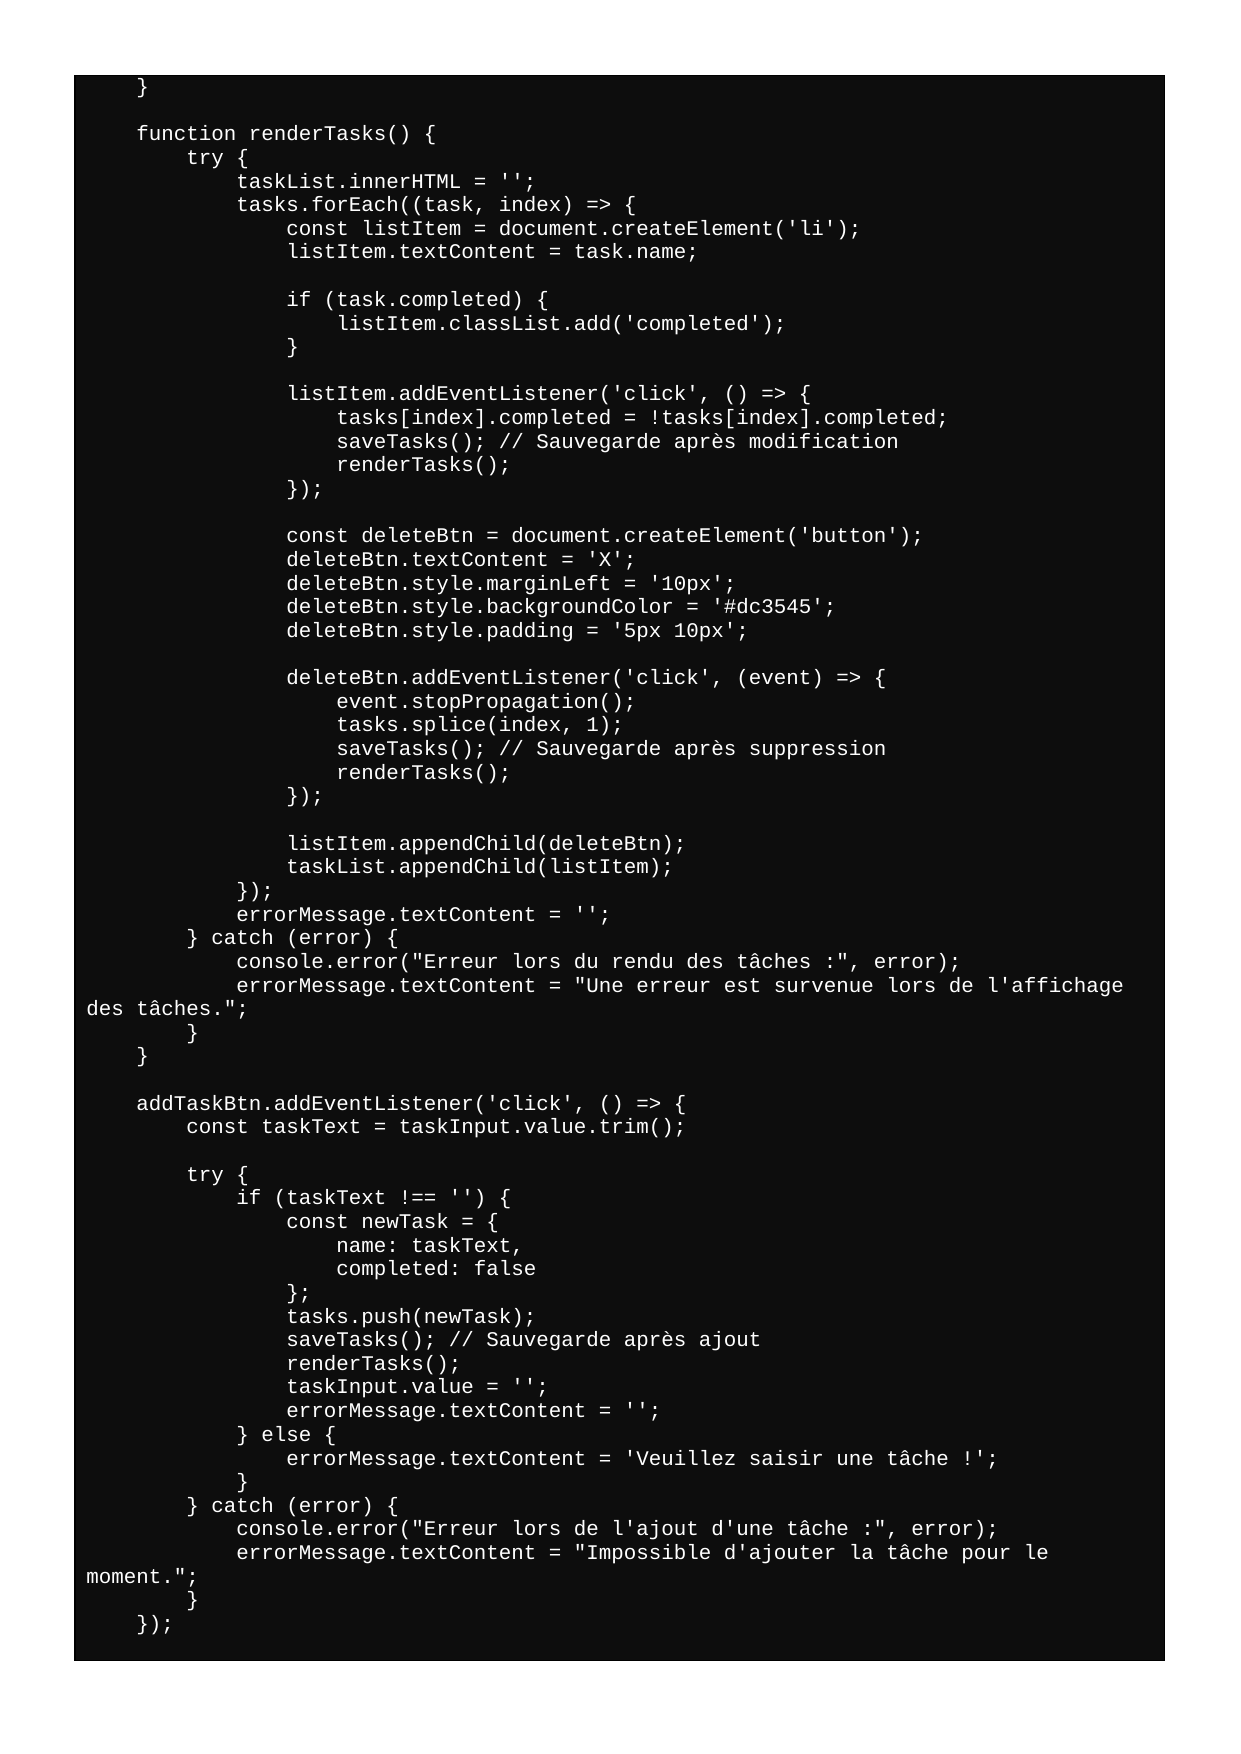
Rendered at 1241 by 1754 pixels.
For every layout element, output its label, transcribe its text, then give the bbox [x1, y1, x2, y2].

table_header } function renderTasks() { try { taskList.innerHTML = ''; tasks.forEach((task, index) => { const listItem = document.createElement('li'); listItem.textContent = task.name; if (task.completed) { listItem.classList.add('completed'); } listItem.addEventListener('click', () => { tasks[index].completed = !tasks[index].completed; saveTasks(); // Sauvegarde après modification renderTasks(); }); const deleteBtn = document.createElement('button'); deleteBtn.textContent = 'X'; deleteBtn.style.marginLeft = '10px'; deleteBtn.style.backgroundColor = '#dc3545'; deleteBtn.style.padding = '5px 10px'; deleteBtn.addEventListener('click', (event) => { event.stopPropagation(); tasks.splice(index, 1); saveTasks(); // Sauvegarde après suppression renderTasks(); }); listItem.appendChild(deleteBtn); taskList.appendChild(listItem); }); errorMessage.textContent = ''; } catch (error) { console.error("Erreur lors du rendu des tâches :", error); errorMessage.textContent = "Une erreur est survenue lors de l'affichage des tâches."; } } addTaskBtn.addEventListener('click', () => { const taskText = taskInput.value.trim(); try { if (taskText !== '') { const newTask = { name: taskText, completed: false }; tasks.push(newTask); saveTasks(); // Sauvegarde après ajout renderTasks(); taskInput.value = ''; errorMessage.textContent = ''; } else { errorMessage.textContent = 'Veuillez saisir une tâche !'; } } catch (error) { console.error("Erreur lors de l'ajout d'une tâche :", error); errorMessage.textContent = "Impossible d'ajouter la tâche pour le moment."; } }); [76, 76, 1164, 1660]
